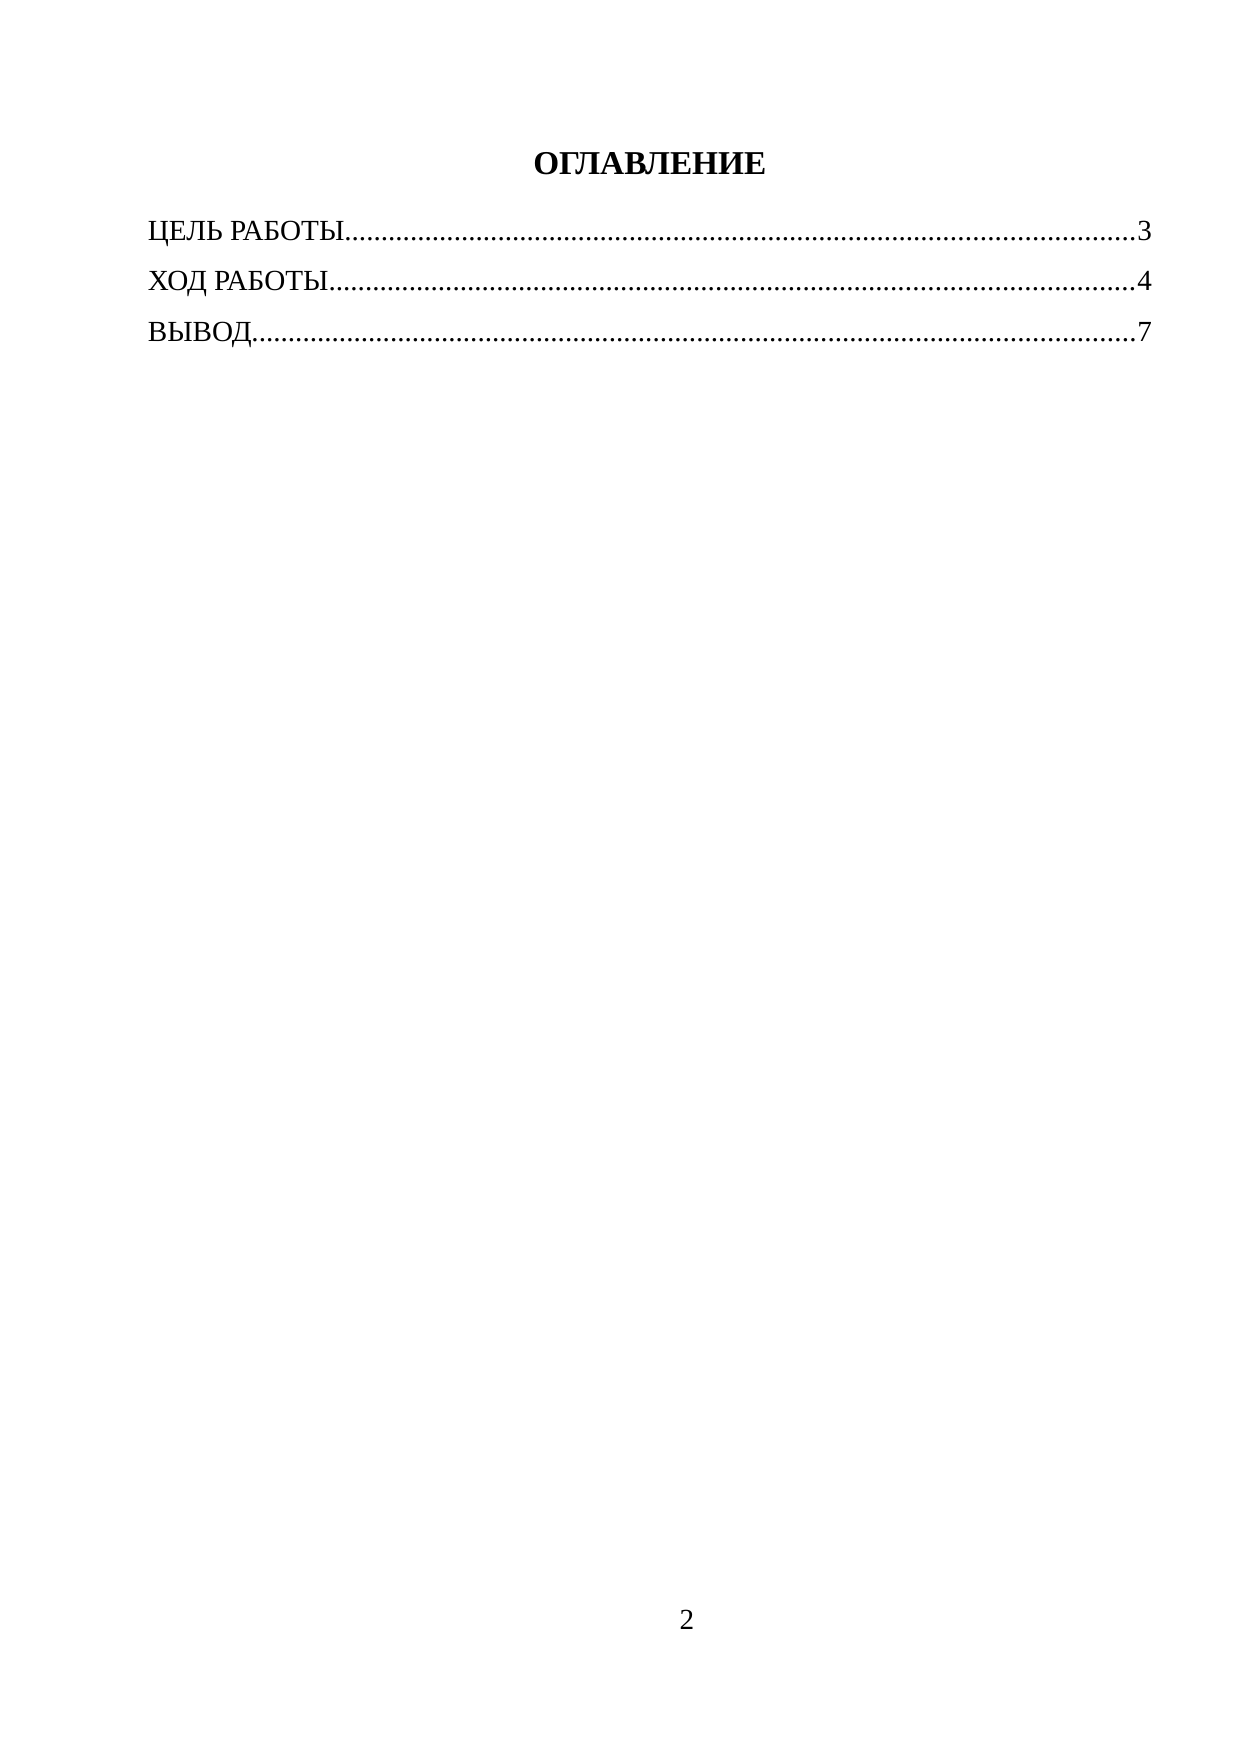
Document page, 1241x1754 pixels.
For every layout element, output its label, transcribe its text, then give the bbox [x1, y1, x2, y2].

text ХОД РАБОТЫ 4 [148, 263, 1152, 297]
text ВЫВОД 7 [148, 314, 1152, 347]
text ЦЕЛЬ РАБОТЫ 3 [148, 213, 1152, 247]
subtitle ОГЛАВЛЕНИЕ [148, 143, 1152, 181]
